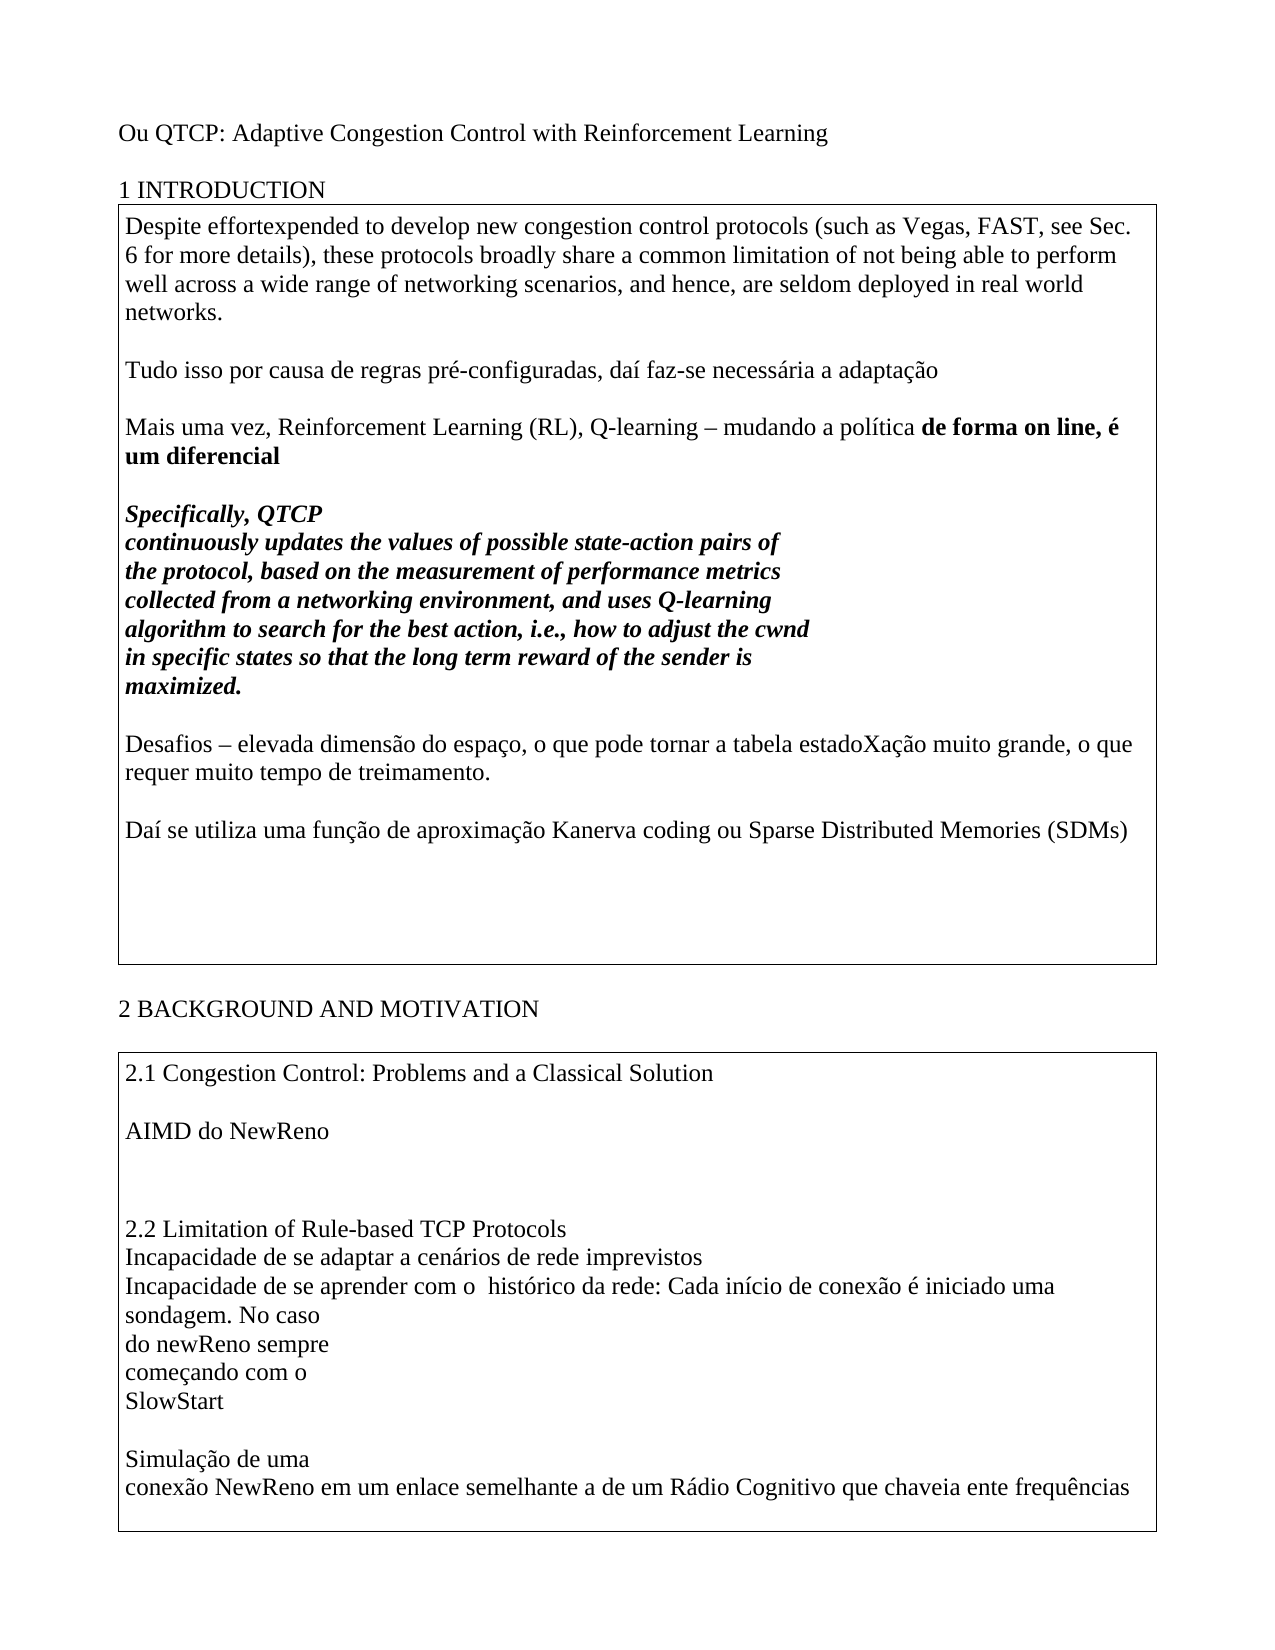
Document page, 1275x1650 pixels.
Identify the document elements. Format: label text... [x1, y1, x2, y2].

table_header 2.1 Congestion Control: Problems and a Classical Solution AIMD do NewReno [119, 1053, 1156, 1208]
text Ou QTCP: Adaptive Congestion Control with Reinforcement Learning [118, 118, 1157, 147]
table_header Despite effortexpended to develop new congestion control protocols (such as Vegas, FAST, see Sec. 6 for more details), these protocols broadly share a common limitation of not being able to perform well across a wide range of networking scenarios, and hence, are seldom deployed in real world networks. Tudo isso por causa de regras pré-configuradas, daí faz-se necessária a adaptação Mais uma vez, Reinforcement Learning (RL), Q-learning – mudando a política de forma on line, é um diferencial Specifically, QTCP continuously updates the values of possible state-action pairs of the protocol, based on the measurement of performance metrics collected from a networking environment, and uses Q-learning algorithm to search for the best action, i.e., how to adjust the cwnd in specific states so that the long term reward of the sender is maximized. Desafios – elevada dimensão do espaço, o que pode tornar a tabela estadoXação muito grande, o que requer muito tempo de treimamento. Daí se utiliza uma função de aproximação Kanerva coding ou Sparse Distributed Memories (SDMs) [119, 205, 1156, 964]
text 2 BACKGROUND AND MOTIVATION [118, 994, 1157, 1023]
table_cell 2.2 Limitation of Rule-based TCP Protocols Incapacidade de se adaptar a cenários de rede imprevistos Incapacidade de se aprender com o histórico da rede: Cada início de conexão é iniciado uma sondagem. No caso do newReno sempre começando com o SlowStart Simulação de uma conexão NewReno em um enlace semelhante a de um Rádio Cognitivo que chaveia ente frequências [119, 1208, 1156, 1531]
text 1 INTRODUCTION [118, 176, 1157, 204]
